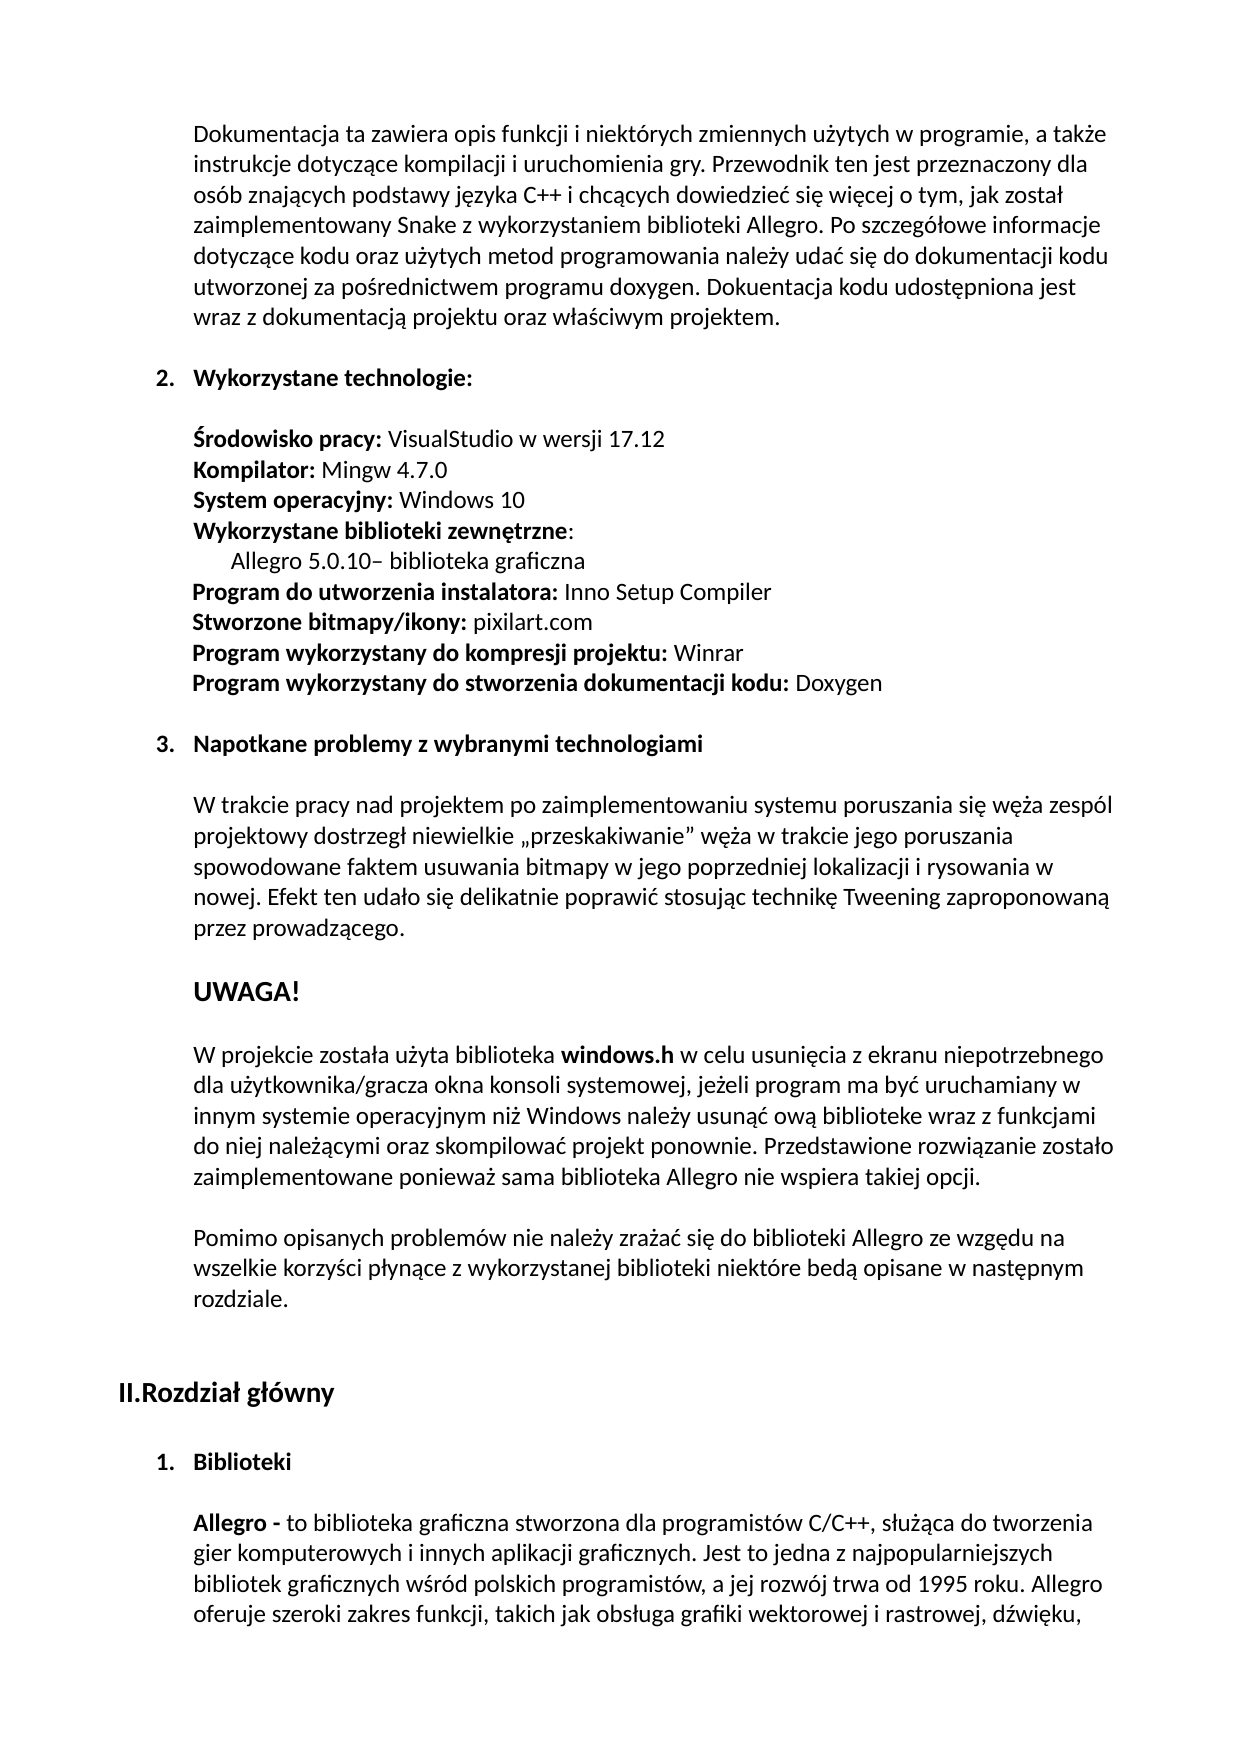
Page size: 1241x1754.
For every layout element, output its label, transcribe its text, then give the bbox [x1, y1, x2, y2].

text Stworzone bitmapy/ikony: pixilart.com [118, 606, 1122, 637]
list Środowisko pracy: VisualStudio w wersji 17.12 [156, 423, 1122, 454]
list Dokumentacja ta zawiera opis funkcji i niektórych zmiennych użytych w programie, a także instrukcje dotyczące kompilacji i uruchomienia gry. Przewodnik ten jest przeznaczony dla osób znających podstawy języka C++ i chcących dowiedzieć się więcej o tym, jak został [156, 118, 1122, 210]
list W trakcie pracy nad projektem po zaimplementowaniu systemu poruszania się węża zespól projektowy dostrzegł niewielkie „przeskakiwanie” węża w trakcie jego poruszania spowodowane faktem usuwania bitmapy w jego poprzedniej lokalizacji i rysowania w nowej. Efekt ten udało się delikatnie poprawić stosując technikę Tweening zaproponowaną przez prowadzącego. [156, 789, 1122, 942]
list Allegro - to biblioteka graficzna stworzona dla programistów C/C++, służąca do tworzenia gier komputerowych i innych aplikacji graficznych. Jest to jedna z najpopularniejszych bibliotek graficznych wśród polskich programistów, a jej rozwój trwa od 1995 roku. Allegro oferuje szeroki zakres funkcji, takich jak obsługa grafiki wektorowej i rastrowej, dźwięku, [156, 1507, 1122, 1629]
list Wykorzystane technologie: [156, 362, 1122, 393]
list Kompilator: Mingw 4.7.0 [156, 454, 1122, 484]
list Pomimo opisanych problemów nie należy zrażać się do biblioteki Allegro ze wzgędu na wszelkie korzyści płynące z wykorzystanej biblioteki niektóre bedą opisane w następnym rozdziale. [156, 1222, 1122, 1313]
list W projekcie została użyta biblioteka windows.h w celu usunięcia z ekranu niepotrzebnego dla użytkownika/gracza okna konsoli systemowej, jeżeli program ma być uruchamiany w innym systemie operacyjnym niż Windows należy usunąć ową biblioteke wraz z funkcjami do niej należącymi oraz skompilować projekt ponownie. Przedstawione rozwiązanie zostało zaimplementowane ponieważ sama biblioteka Allegro nie wspiera takiej opcji. [156, 1039, 1122, 1191]
text Program wykorzystany do kompresji projektu: Winrar [118, 637, 1122, 667]
list Biblioteki [156, 1446, 1122, 1476]
list Wykorzystane biblioteki zewnętrzne: [156, 515, 1122, 545]
text Program wykorzystany do stworzenia dokumentacji kodu: Doxygen [118, 667, 1122, 698]
text Program do utworzenia instalatora: Inno Setup Compiler [118, 576, 1122, 606]
text II.Rozdział główny [118, 1374, 1122, 1410]
list zaimplementowany Snake z wykorzystaniem biblioteki Allegro. Po szczegółowe informacje dotyczące kodu oraz użytych metod programowania należy udać się do dokumentacji kodu utworzonej za pośrednictwem programu doxygen. Dokuentacja kodu udostępniona jest wraz z dokumentacją projektu oraz właściwym projektem. [156, 210, 1122, 332]
list Napotkane problemy z wybranymi technologiami [156, 728, 1122, 759]
list Allegro 5.0.10– biblioteka graficzna [193, 545, 1122, 576]
list UWAGA! [156, 973, 1122, 1008]
list System operacyjny: Windows 10 [156, 484, 1122, 515]
